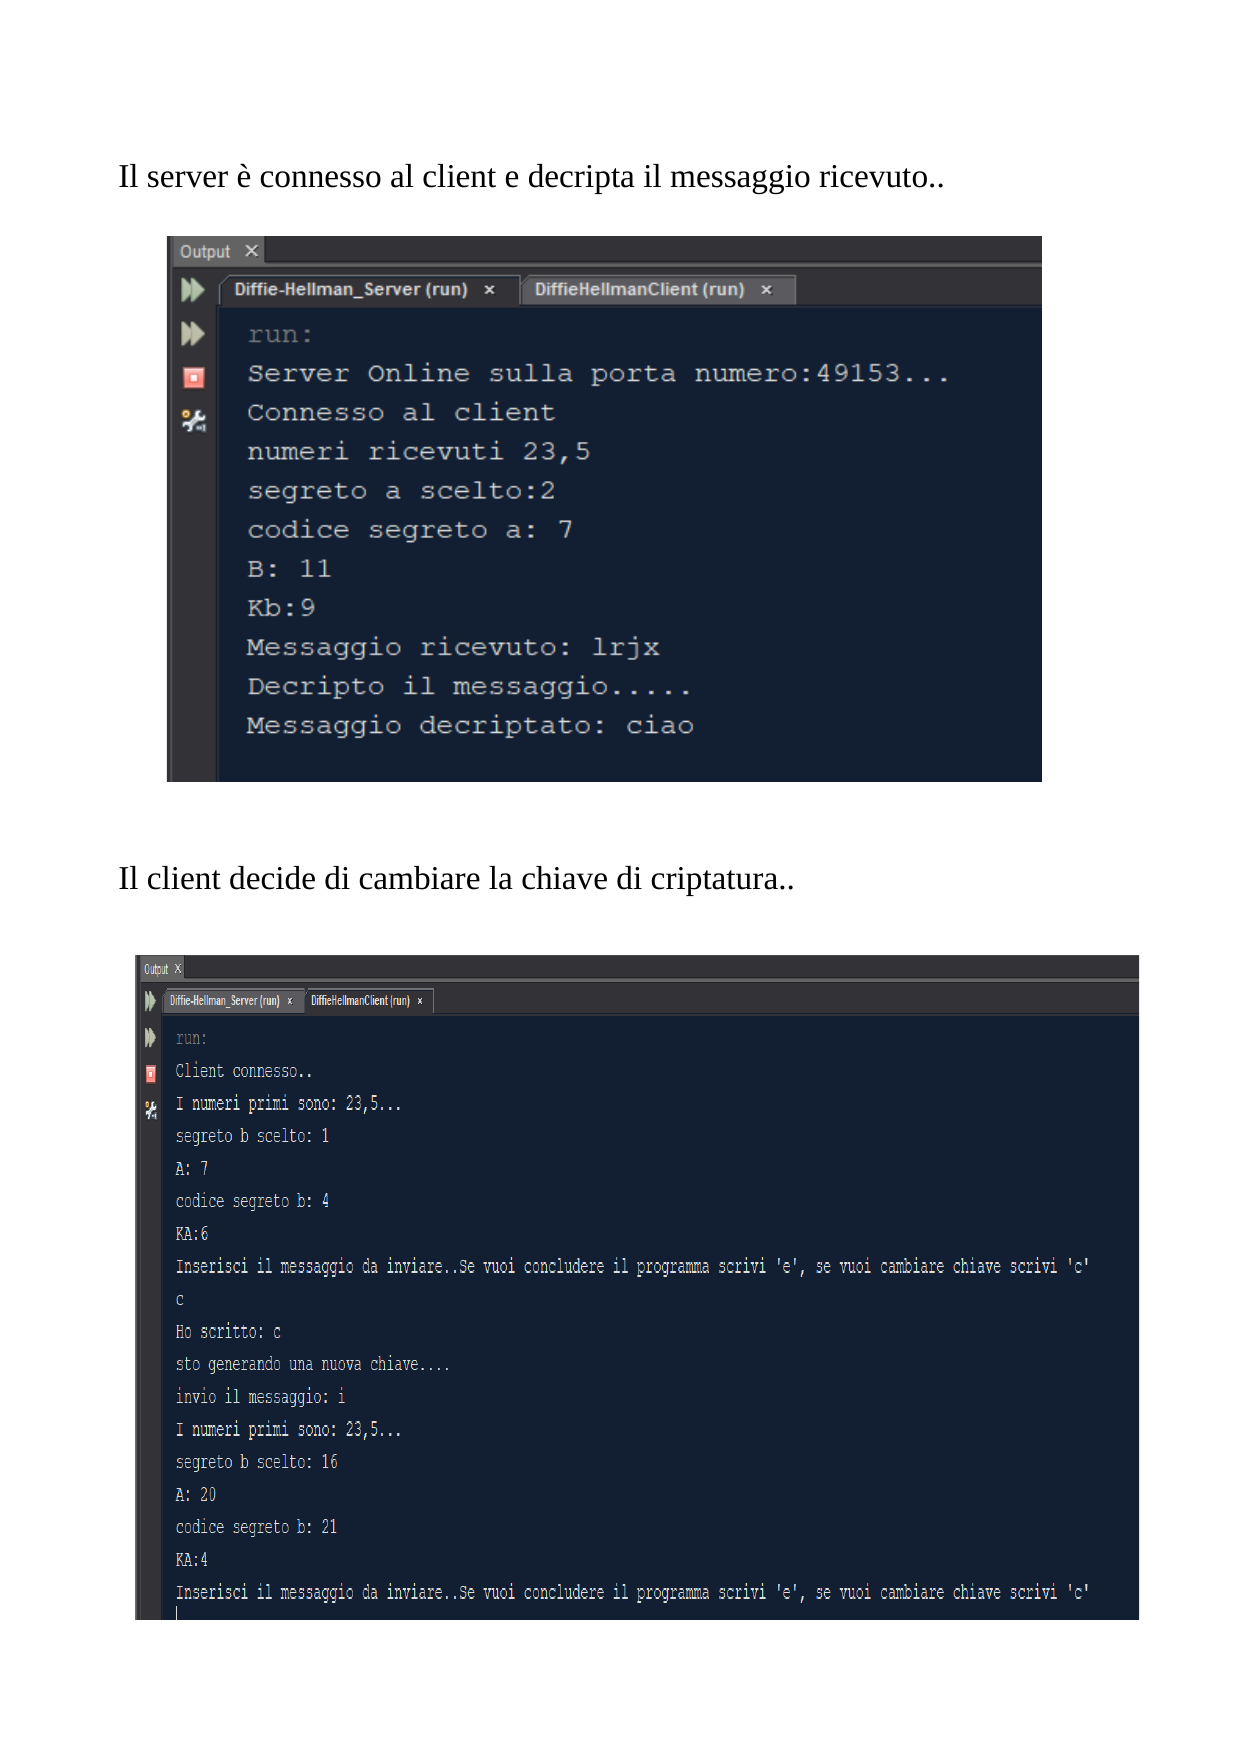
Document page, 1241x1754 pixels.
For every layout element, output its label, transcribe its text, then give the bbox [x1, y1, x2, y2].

picture [166, 236, 1042, 782]
text Il client decide di cambiare la chiave di criptatura.. [118, 858, 1122, 897]
picture [135, 955, 1140, 1620]
text Il server è connesso al client e decripta il messaggio ricevuto.. [118, 156, 1122, 195]
